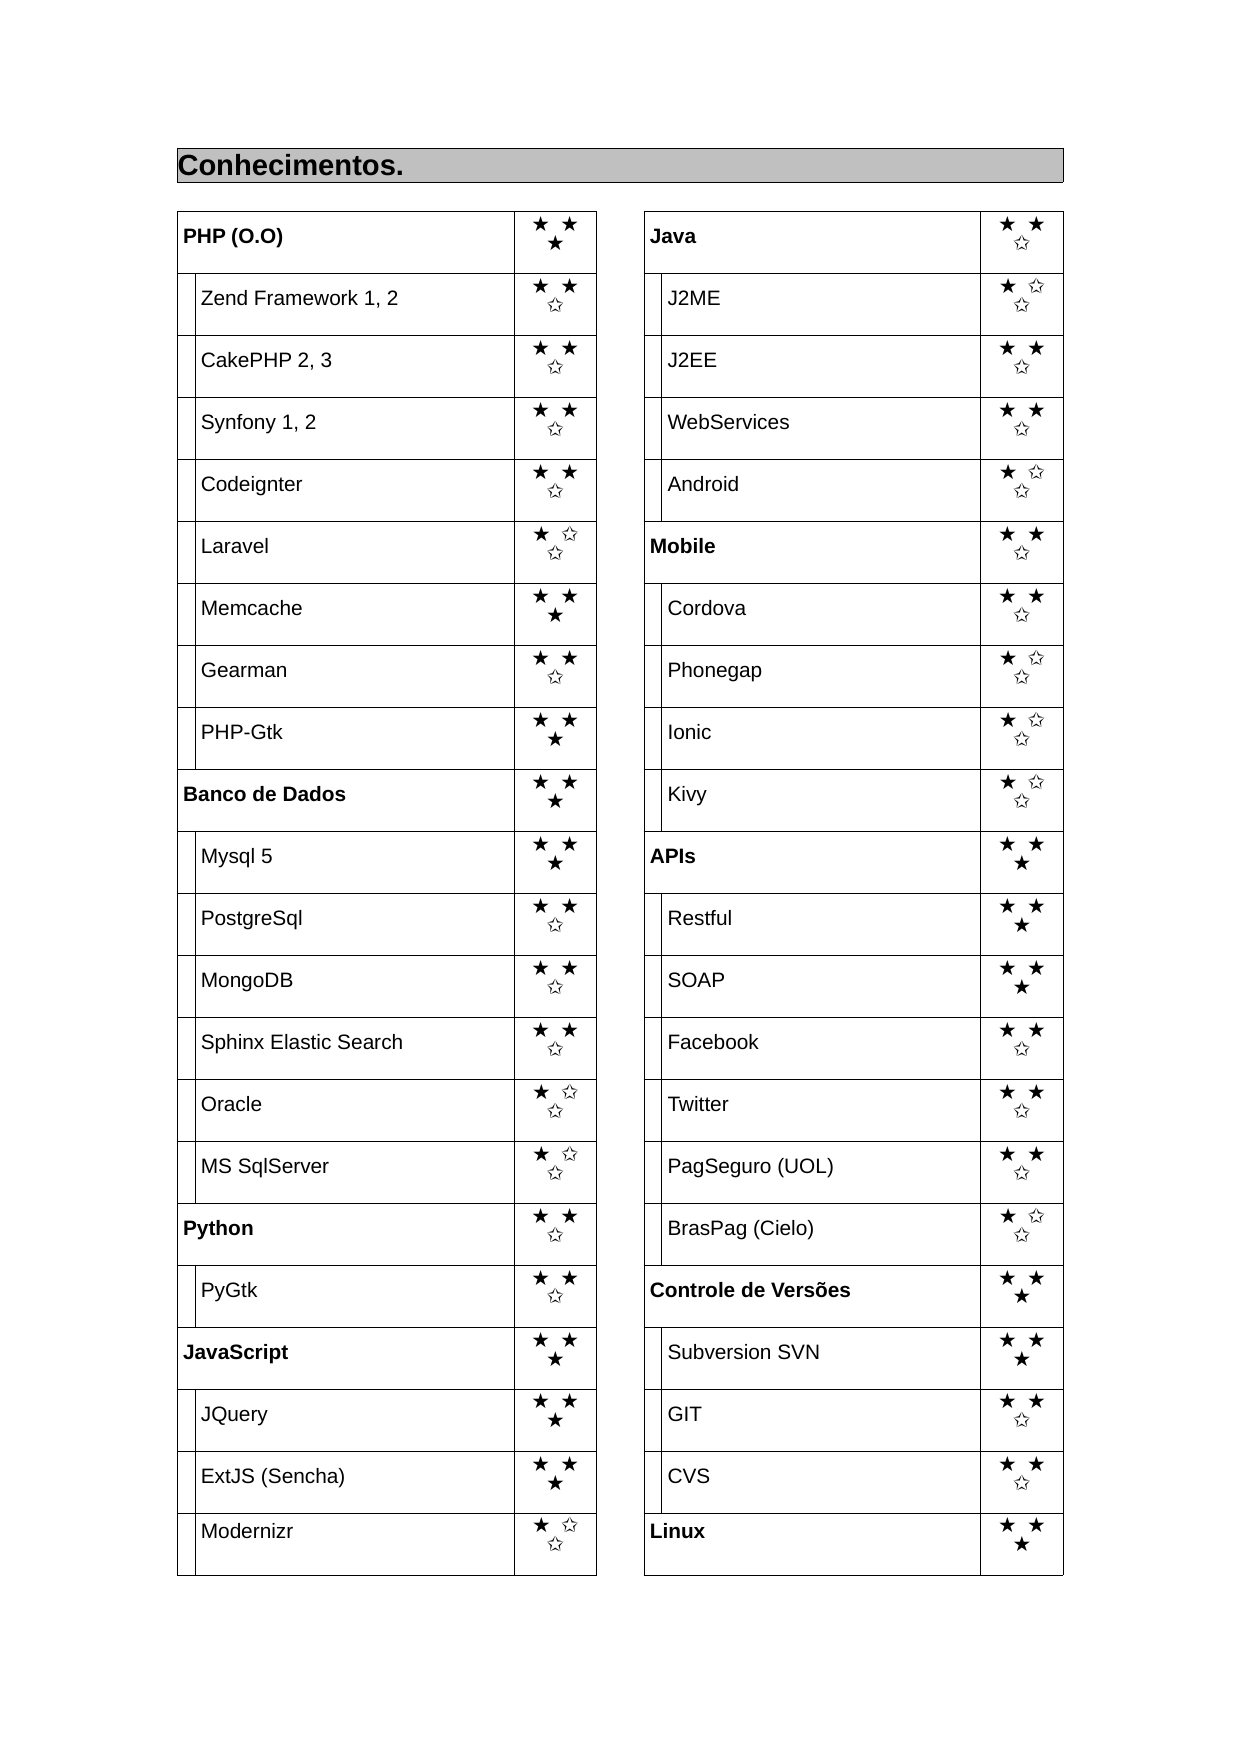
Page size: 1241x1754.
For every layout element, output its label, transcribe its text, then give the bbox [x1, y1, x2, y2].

table_cell [645, 708, 661, 769]
table_cell H H H [515, 832, 596, 893]
table_cell [645, 336, 661, 397]
table_cell H H I [981, 584, 1063, 645]
table_cell [178, 708, 195, 769]
table_cell H H I [515, 1266, 596, 1327]
table_cell [178, 398, 195, 459]
table_cell H H H [515, 770, 596, 831]
table_cell [178, 1514, 195, 1574]
table_cell BrasPag (Cielo) [662, 1204, 980, 1265]
table_cell H H H [515, 584, 596, 645]
table_cell PyGtk [196, 1266, 514, 1327]
table_cell [645, 646, 661, 707]
table_cell [178, 894, 195, 955]
table_cell H I I [981, 460, 1063, 521]
table_cell H H I [515, 894, 596, 955]
table_cell Phonegap [662, 646, 980, 707]
table_cell H H H [515, 1328, 596, 1389]
table_cell H H H [515, 1390, 596, 1451]
table_cell [178, 522, 195, 583]
table_cell H I I [981, 646, 1063, 707]
table_cell H H H [515, 708, 596, 769]
table_cell CakePHP 2, 3 [196, 336, 514, 397]
table_cell [645, 894, 661, 955]
table_header Java [645, 212, 980, 273]
table_cell [645, 398, 661, 459]
table_cell Codeignter [196, 460, 514, 521]
table_header H H I [981, 212, 1063, 273]
table_cell H I I [515, 1080, 596, 1141]
table_cell [178, 1142, 195, 1203]
table_cell H H I [981, 1018, 1063, 1079]
table_cell CVS [662, 1452, 980, 1513]
table_cell PostgreSql [196, 894, 514, 955]
table_header [597, 211, 644, 1574]
table_cell Mobile [645, 522, 980, 583]
table_cell [178, 1080, 195, 1141]
table_cell H I I [515, 1514, 596, 1574]
table_cell [178, 336, 195, 397]
table_cell Android [662, 460, 980, 521]
table_cell H H I [515, 336, 596, 397]
table_cell JavaScript [178, 1328, 514, 1389]
table_cell MS SqlServer [196, 1142, 514, 1203]
table_cell [178, 274, 195, 335]
table_cell [645, 956, 661, 1017]
table_cell H H H [981, 956, 1063, 1017]
table_cell [178, 1390, 195, 1451]
table_cell H H I [981, 1142, 1063, 1203]
table_cell H H I [981, 336, 1063, 397]
table_cell [645, 1452, 661, 1513]
table_cell [178, 1018, 195, 1079]
table_cell [645, 1328, 661, 1389]
table_cell Controle de Versões [645, 1266, 980, 1327]
table_cell [645, 1080, 661, 1141]
table_cell H H I [515, 274, 596, 335]
table_cell H H I [981, 522, 1063, 583]
table_cell H H I [515, 1018, 596, 1079]
table_cell H H I [515, 956, 596, 1017]
table_cell [645, 1390, 661, 1451]
table_header PHP (O.O) [178, 212, 514, 273]
table_cell H H H [981, 894, 1063, 955]
table_cell [178, 832, 195, 893]
table_cell Linux [645, 1514, 980, 1574]
table_cell SOAP [662, 956, 980, 1017]
table_cell H H I [515, 460, 596, 521]
table_cell Kivy [662, 770, 980, 831]
table_cell [178, 584, 195, 645]
table_cell JQuery [196, 1390, 514, 1451]
table_cell [178, 646, 195, 707]
table_cell H H I [981, 1452, 1063, 1513]
table_cell H H I [515, 646, 596, 707]
table_cell [645, 460, 661, 521]
table_cell MongoDB [196, 956, 514, 1017]
table_cell WebServices [662, 398, 980, 459]
table_cell Zend Framework 1, 2 [196, 274, 514, 335]
table_cell GIT [662, 1390, 980, 1451]
table_cell Oracle [196, 1080, 514, 1141]
table_cell [645, 274, 661, 335]
table_cell Python [178, 1204, 514, 1265]
table_cell H H I [981, 1390, 1063, 1451]
table_cell [645, 1204, 661, 1265]
table_cell Mysql 5 [196, 832, 514, 893]
table_cell [178, 1452, 195, 1513]
table_cell Cordova [662, 584, 980, 645]
table_cell PagSeguro (UOL) [662, 1142, 980, 1203]
table_header Conhecimentos. [178, 149, 1063, 182]
table_cell [645, 1018, 661, 1079]
table_cell APIs [645, 832, 980, 893]
table_cell H H H [981, 1514, 1063, 1574]
table_cell H I I [515, 522, 596, 583]
table_cell [645, 584, 661, 645]
table_cell Modernizr [196, 1514, 514, 1574]
table_cell J2ME [662, 274, 980, 335]
table_cell H H H [981, 832, 1063, 893]
table_cell H I I [981, 770, 1063, 831]
table_cell H H H [981, 1266, 1063, 1327]
table_cell [178, 956, 195, 1017]
table_cell Ionic [662, 708, 980, 769]
table_cell H I I [981, 1204, 1063, 1265]
table_cell Memcache [196, 584, 514, 645]
table_cell Twitter [662, 1080, 980, 1141]
table_cell [645, 770, 661, 831]
table_cell H I I [981, 708, 1063, 769]
table_cell [178, 1266, 195, 1327]
table_cell Restful [662, 894, 980, 955]
table_cell Facebook [662, 1018, 980, 1079]
table_cell H H I [515, 398, 596, 459]
table_cell H I I [981, 274, 1063, 335]
table_cell Subversion SVN [662, 1328, 980, 1389]
table_cell H H I [515, 1204, 596, 1265]
table_cell H H H [515, 1452, 596, 1513]
table_cell Sphinx Elastic Search [196, 1018, 514, 1079]
table_cell Gearman [196, 646, 514, 707]
table_cell ExtJS (Sencha) [196, 1452, 514, 1513]
table_cell Synfony 1, 2 [196, 398, 514, 459]
table_cell Banco de Dados [178, 770, 514, 831]
table_cell H H H [981, 1328, 1063, 1389]
table_cell J2EE [662, 336, 980, 397]
table_cell H I I [515, 1142, 596, 1203]
table_cell H H I [981, 1080, 1063, 1141]
table_cell PHP-Gtk [196, 708, 514, 769]
table_cell Laravel [196, 522, 514, 583]
table_header H H H [515, 212, 596, 273]
table_cell H H I [981, 398, 1063, 459]
table_cell [178, 460, 195, 521]
table_cell [645, 1142, 661, 1203]
